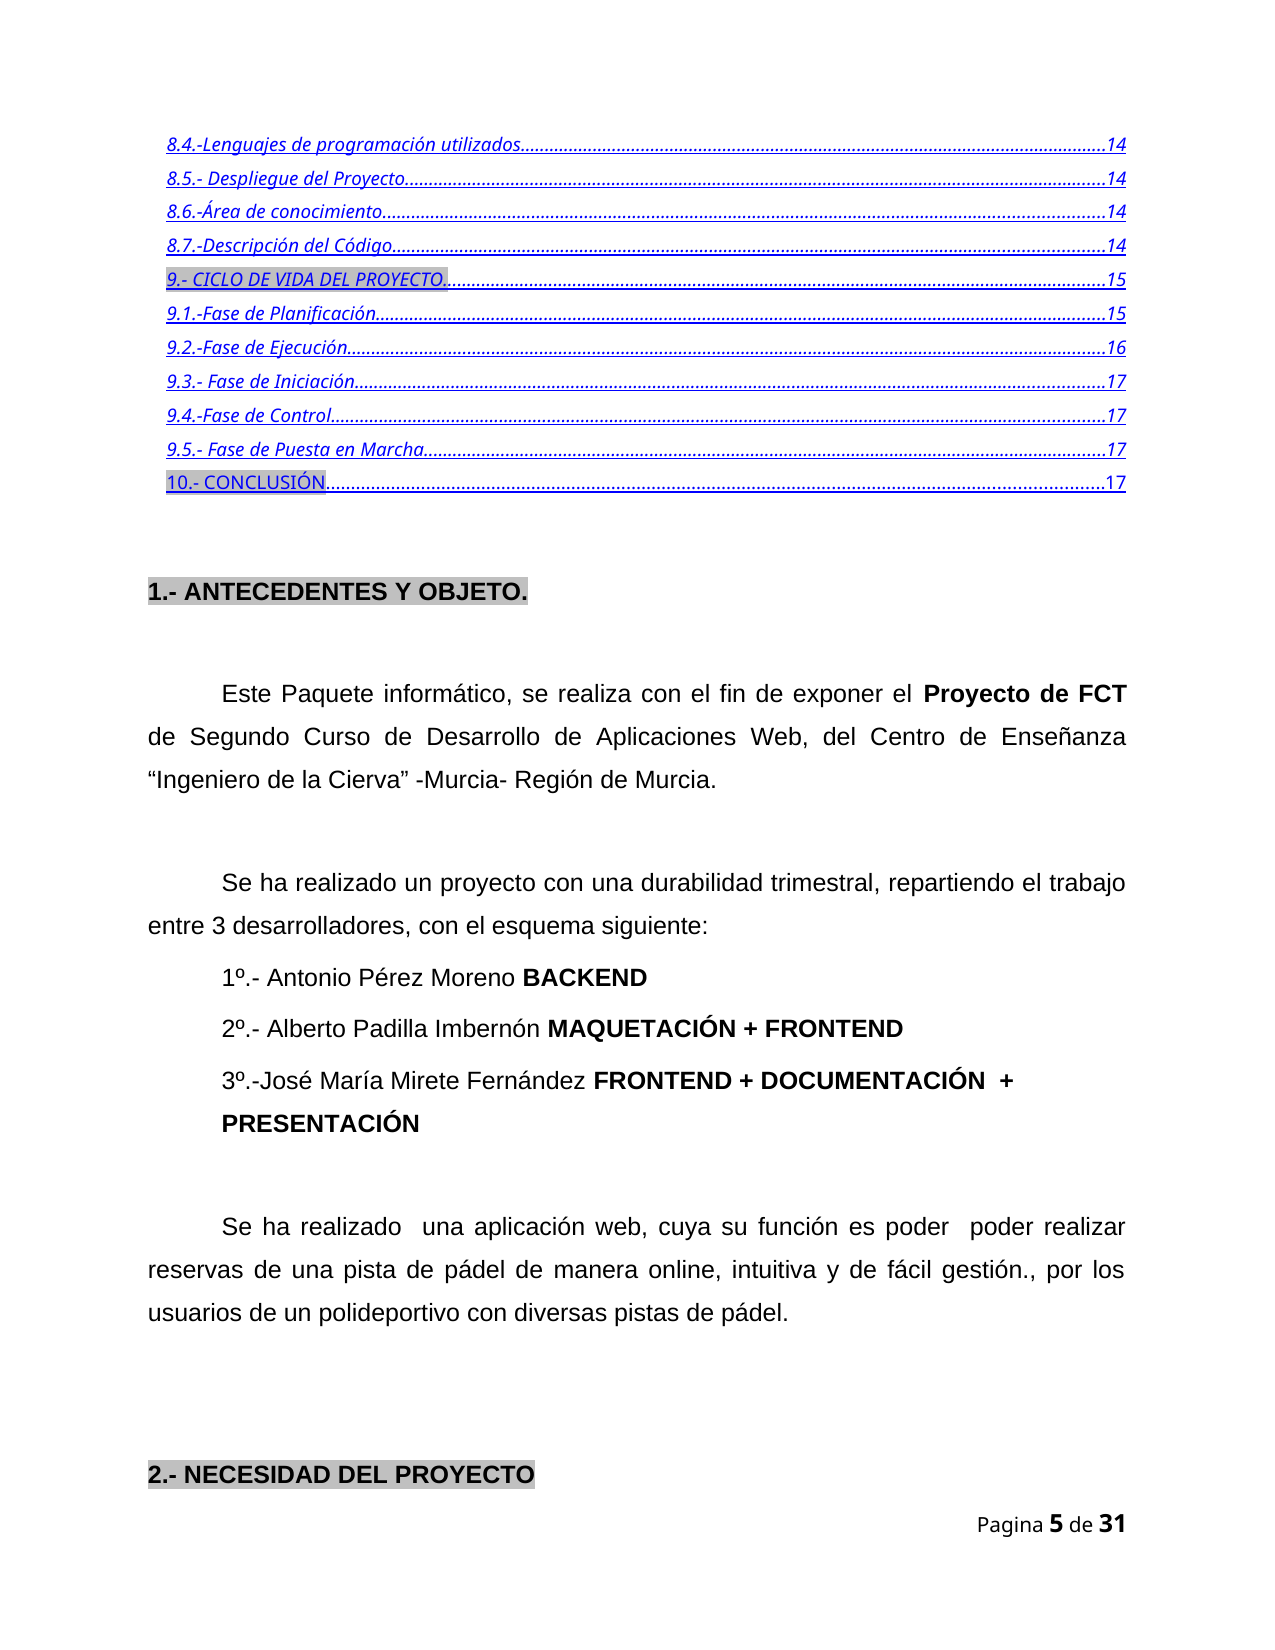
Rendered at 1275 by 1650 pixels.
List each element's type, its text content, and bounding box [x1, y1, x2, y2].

text 9.2.-Fase de Ejecución 16 [166, 334, 1127, 360]
text 8.4.-Lenguajes de programación utilizados 14 [166, 131, 1127, 157]
text 10.- CONCLUSIÓN 17 [166, 470, 1127, 495]
text 8.7.-Descripción del Código 14 [166, 233, 1127, 258]
text 9.- CICLO DE VIDA DEL PROYECTO. 15 [166, 267, 1127, 292]
text 1º.- Antonio Pérez Moreno BACKEND [148, 963, 1127, 992]
text 2º.- Alberto Padilla Imbernón MAQUETACIÓN + FRONTEND [148, 1014, 1127, 1043]
text 3º.-José María Mirete Fernández FRONTEND + DOCUMENTACIÓN + PRESENTACIÓN [221, 1066, 1127, 1138]
text Se ha realizado un proyecto con una durabilidad trimestral, repartiendo el trabajo entre 3 desarrolladores, con el esquema siguiente: [148, 868, 1127, 940]
subtitle 2.- NECESIDAD DEL PROYECTO [148, 1460, 1127, 1489]
text 8.5.- Despliegue del Proyecto 14 [166, 165, 1127, 191]
text 9.1.-Fase de Planificación 15 [166, 300, 1127, 326]
subtitle 1.- ANTECEDENTES Y OBJETO. [148, 577, 1127, 605]
text Este Paquete informático, se realiza con el fin de exponer el Proyecto de FCT de Segundo Curso de Desarrollo de Aplicaciones Web, del Centro de Enseñanza “Ingeniero de la Cierva” -Murcia- Región de Murcia. [148, 679, 1127, 794]
text 9.4.-Fase de Control 17 [166, 402, 1127, 427]
text 9.5.- Fase de Puesta en Marcha 17 [166, 436, 1127, 461]
text 8.6.-Área de conocimiento 14 [166, 199, 1127, 224]
text Se ha realizado una aplicación web, cuya su función es poder poder realizar reservas de una pista de pádel de manera online, intuitiva y de fácil gestión., por los usuarios de un polideportivo con diversas pistas de pádel. [148, 1212, 1127, 1327]
text 9.3.- Fase de Iniciación 17 [166, 368, 1127, 394]
